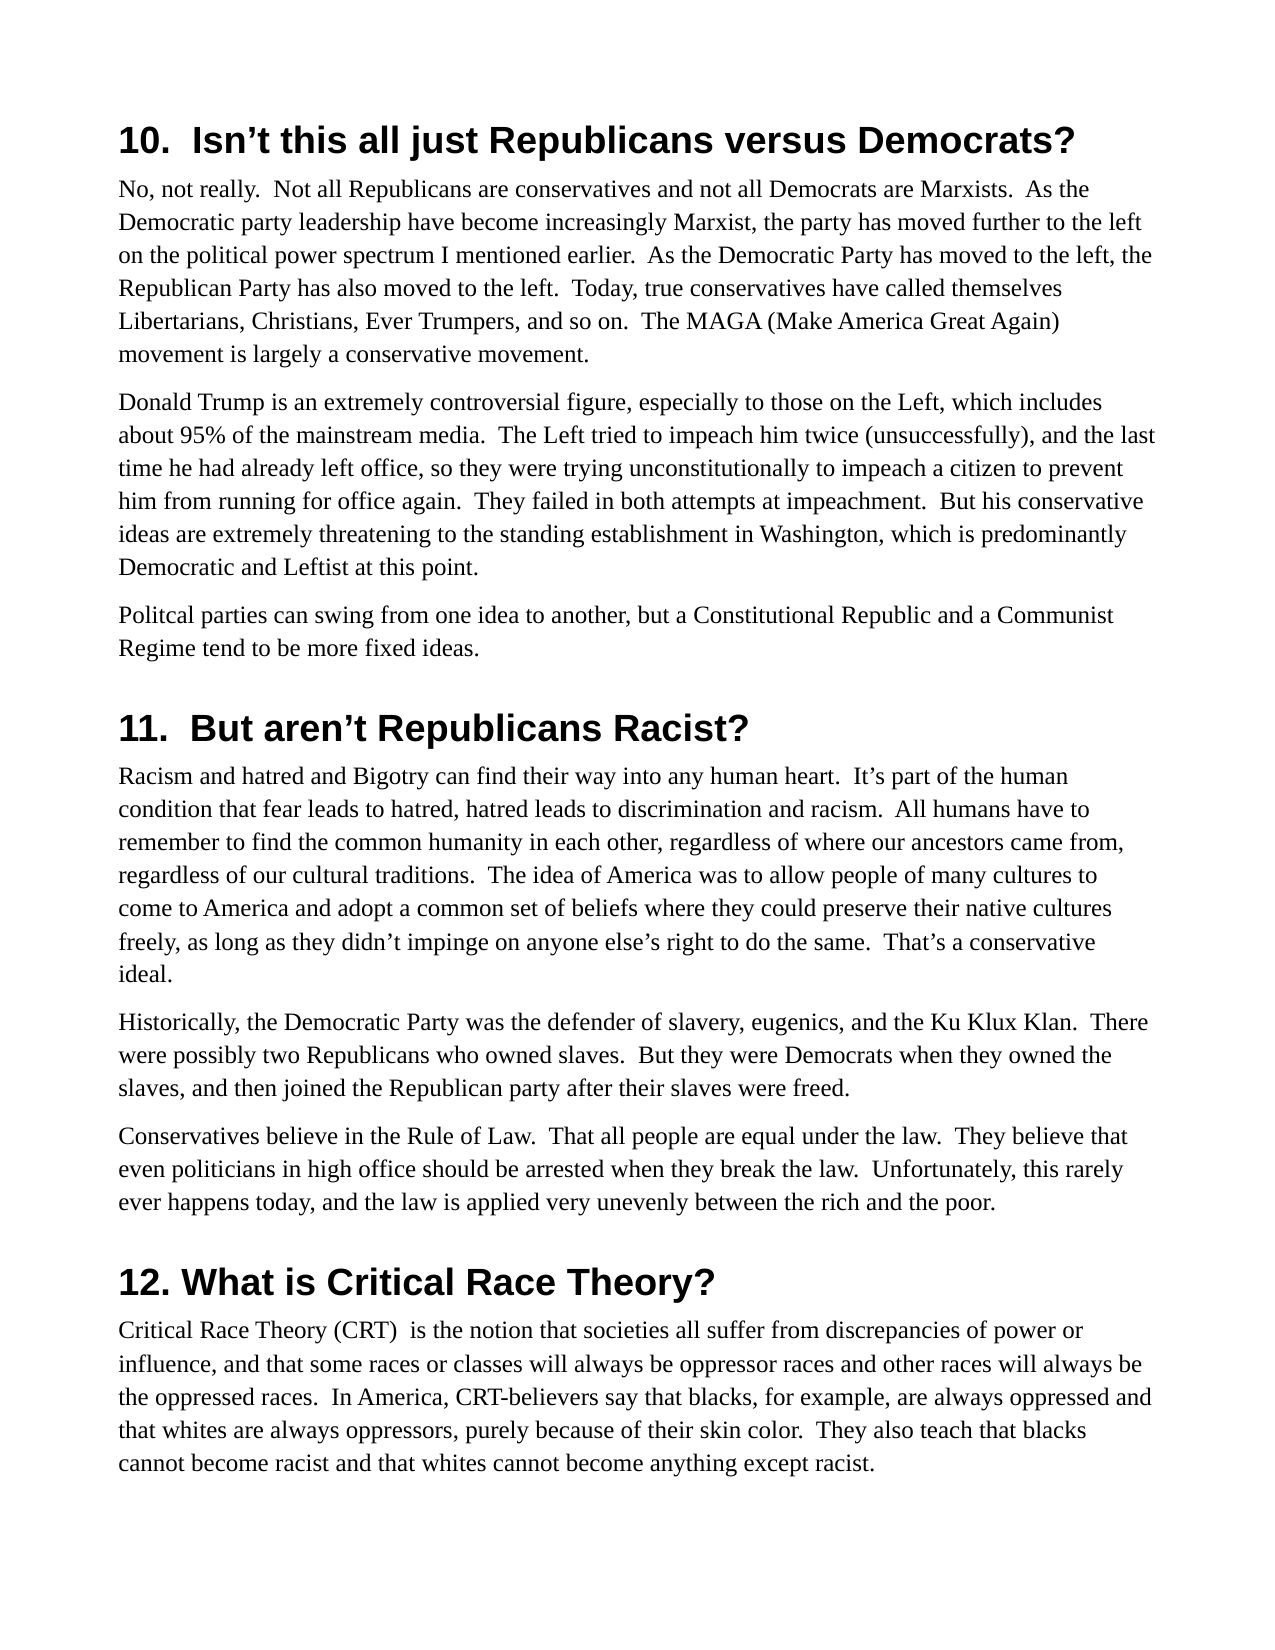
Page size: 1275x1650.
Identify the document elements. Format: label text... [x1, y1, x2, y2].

text Donald Trump is an extremely controversial figure, especially to those on the Left, which includes about 95% of the mainstream media. The Left tried to impeach him twice (unsuccessfully), and the last time he had already left office, so they were trying unconstitutionally to impeach a citizen to prevent him from running for office again. They failed in both attempts at impeachment. But his conservative ideas are extremely threatening to the standing establishment in Washington, which is predominantly Democratic and Leftist at this point. [118, 387, 1157, 581]
subtitle 10. Isn’t this all just Republicans versus Democrats? [118, 118, 1157, 162]
text No, not really. Not all Republicans are conservatives and not all Democrats are Marxists. As the Democratic party leadership have become increasingly Marxist, the party has moved further to the left on the political power spectrum I mentioned earlier. As the Democratic Party has moved to the left, the Republican Party has also moved to the left. Today, true conservatives have called themselves Libertarians, Christians, Ever Trumpers, and so on. The MAGA (Make America Great Again) movement is largely a conservative movement. [118, 174, 1157, 368]
text Politcal parties can swing from one idea to another, but a Constitutional Republic and a Communist Regime tend to be more fixed ideas. [118, 600, 1157, 661]
text Critical Race Theory (CRT) is the notion that societies all suffer from discrepancies of power or influence, and that some races or classes will always be oppressor races and other races will always be the oppressed races. In America, CRT-believers say that blacks, for example, are always oppressed and that whites are always oppressors, purely because of their skin color. They also teach that blacks cannot become racist and that whites cannot become anything except racist. [118, 1316, 1157, 1476]
text Racism and hatred and Bigotry can find their way into any human heart. It’s part of the human condition that fear leads to hatred, hatred leads to discrimination and racism. All humans have to remember to find the common humanity in each other, regardless of where our ancestors came from, regardless of our cultural traditions. The idea of America was to allow people of many cultures to come to America and adopt a common set of beliefs where they could preserve their native cultures freely, as long as they didn’t impinge on anyone else’s right to do the same. That’s a conservative ideal. [118, 761, 1157, 988]
subtitle 11. But aren’t Republicans Racist? [118, 705, 1157, 749]
text Historically, the Democratic Party was the defender of slavery, eugenics, and the Ku Klux Klan. There were possibly two Republicans who owned slaves. But they were Democrats when they owned the slaves, and then joined the Republican party after their slaves were freed. [118, 1007, 1157, 1102]
text Conservatives believe in the Rule of Law. That all people are equal under the law. They believe that even politicians in high office should be arrested when they break the law. Unfortunately, this rarely ever happens today, and the law is applied very unevenly between the rich and the poor. [118, 1121, 1157, 1216]
subtitle 12. What is Critical Race Theory? [118, 1259, 1157, 1303]
